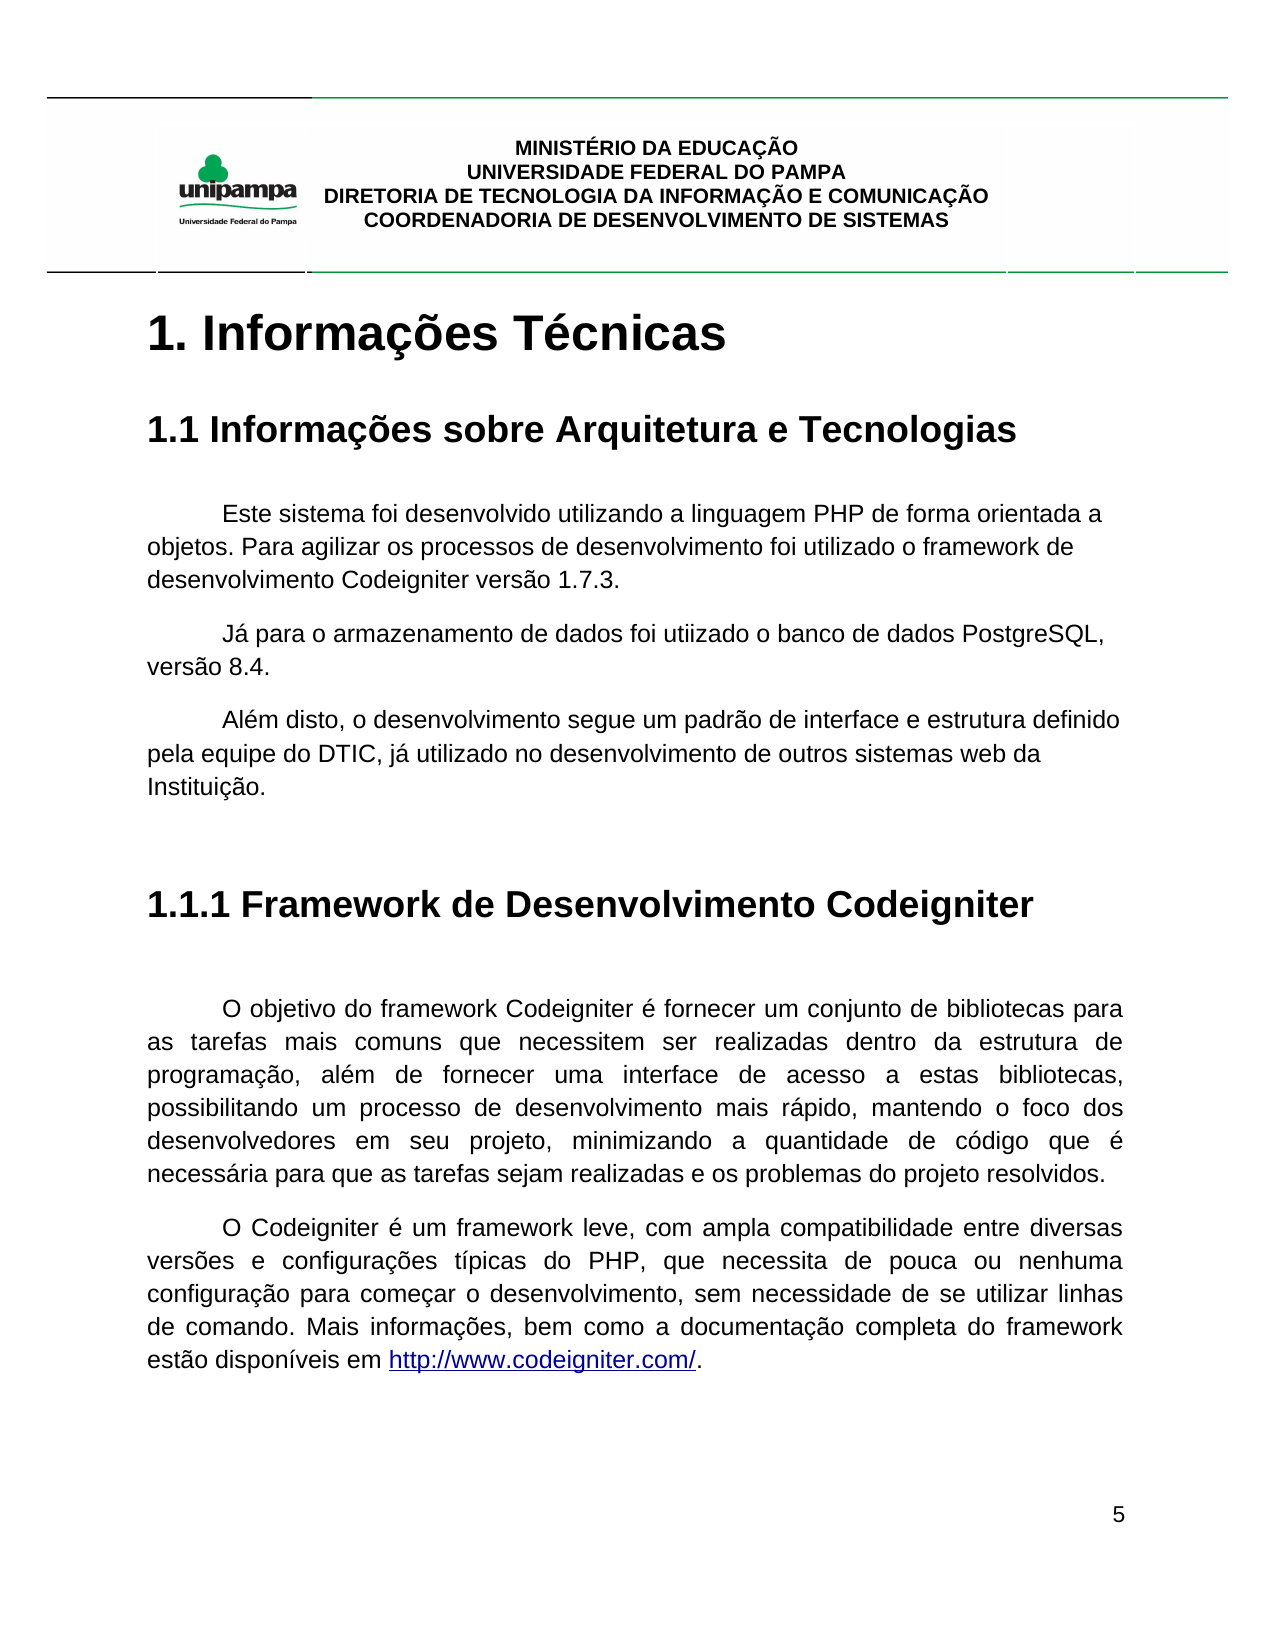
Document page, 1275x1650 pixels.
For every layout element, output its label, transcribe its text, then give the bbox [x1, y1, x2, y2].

text Além disto, o desenvolvimento segue um padrão de interface e estrutura definido pela equipe do DTIC, já utilizado no desenvolvimento de outros sistemas web da Instituição. [147, 706, 1125, 800]
picture [307, 125, 1006, 273]
picture [46, 97, 1228, 273]
text O Codeigniter é um framework leve, com ampla compatibilidade entre diversas versões e configurações típicas do PHP, que necessita de pouca ou nenhuma configuração para começar o desenvolvimento, sem necessidade de se utilizar linhas de comando. Mais informações, bem como a documentação completa do framework estão disponíveis em http://www.codeigniter.com/. [147, 1213, 1125, 1374]
text Já para o armazenamento de dados foi utiizado o banco de dados PostgreSQL, versão 8.4. [147, 619, 1125, 680]
subtitle 1.1 Informações sobre Arquitetura e Tecnologias [147, 407, 1125, 451]
subtitle 1. Informações Técnicas [147, 304, 1125, 361]
text Este sistema foi desenvolvido utilizando a linguagem PHP de forma orientada a objetos. Para agilizar os processos de desenvolvimento foi utilizado o framework de desenvolvimento Codeigniter versão 1.7.3. [147, 499, 1125, 593]
subtitle 1.1.1 Framework de Desenvolvimento Codeigniter [147, 882, 1125, 925]
picture [158, 125, 306, 273]
picture [1008, 125, 1134, 273]
text O objetivo do framework Codeigniter é fornecer um conjunto de bibliotecas para as tarefas mais comuns que necessitem ser realizadas dentro da estrutura de programação, além de fornecer uma interface de acesso a estas bibliotecas, possibilitando um processo de desenvolvimento mais rápido, mantendo o foco dos desenvolvedores em seu projeto, minimizando a quantidade de código que é necessária para que as tarefas sejam realizadas e os problemas do projeto resolvidos. [147, 994, 1125, 1188]
